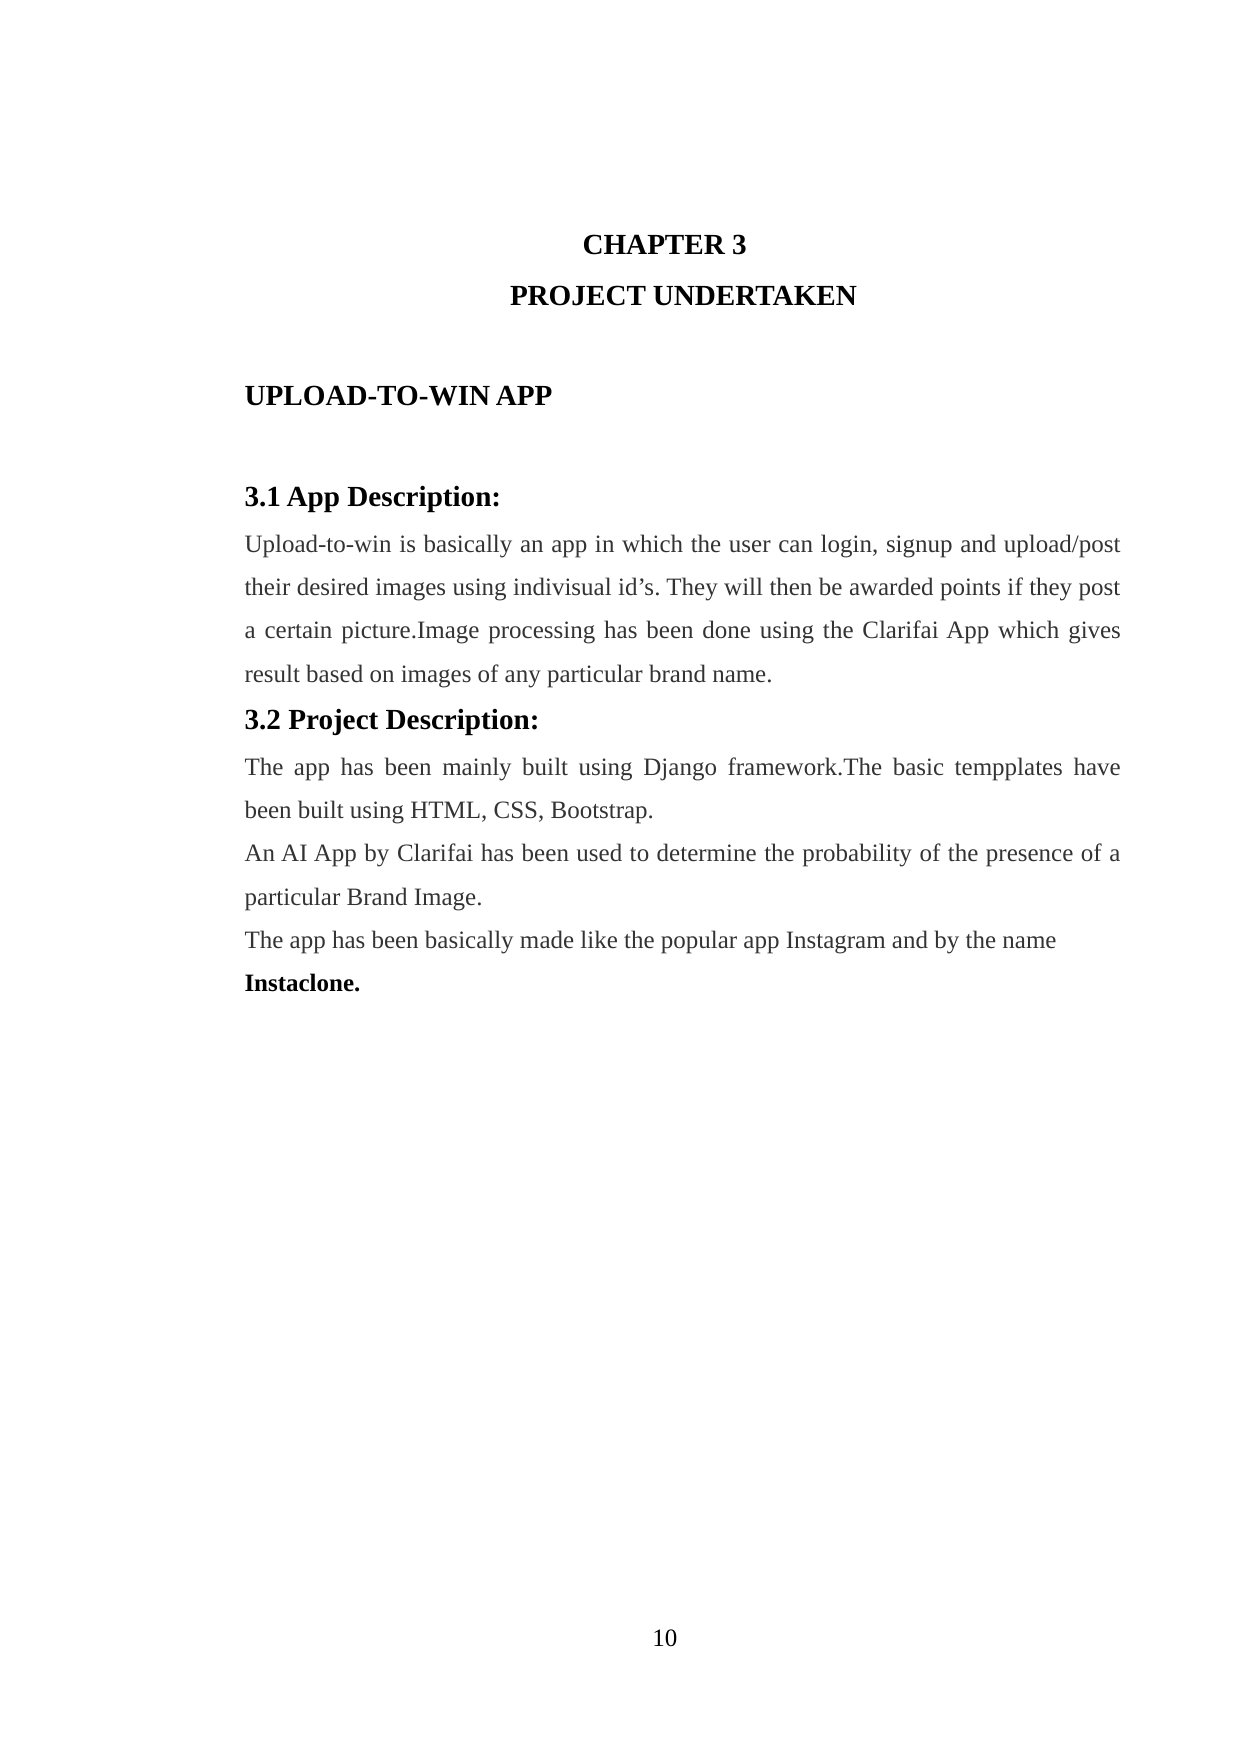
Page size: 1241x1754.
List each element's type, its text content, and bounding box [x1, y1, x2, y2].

text 3.2 Project Description: [244, 702, 1122, 735]
text 3.1 App Description: [244, 479, 1122, 513]
text The app has been mainly built using Django framework.The basic tempplates have been built using HTML, CSS, Bootstrap. [244, 752, 1122, 824]
text UPLOAD-TO-WIN APP [244, 378, 1122, 412]
text PROJECT UNDERTAKEN [244, 278, 1122, 311]
text Instaclone. [244, 968, 1122, 997]
text Upload-to-win is basically an app in which the user can login, signup and upload/post their desired images using indivisual id’s. They will then be awarded points if they post a certain picture.Image processing has been done using the Clarifai App which gives result based on images of any particular brand name. [244, 529, 1122, 687]
text The app has been basically made like the popular app Instagram and by the name [244, 925, 1122, 953]
text An AI App by Clarifai has been used to determine the probability of the presence of a particular Brand Image. [244, 838, 1122, 910]
text CHAPTER 3 [207, 227, 1122, 261]
